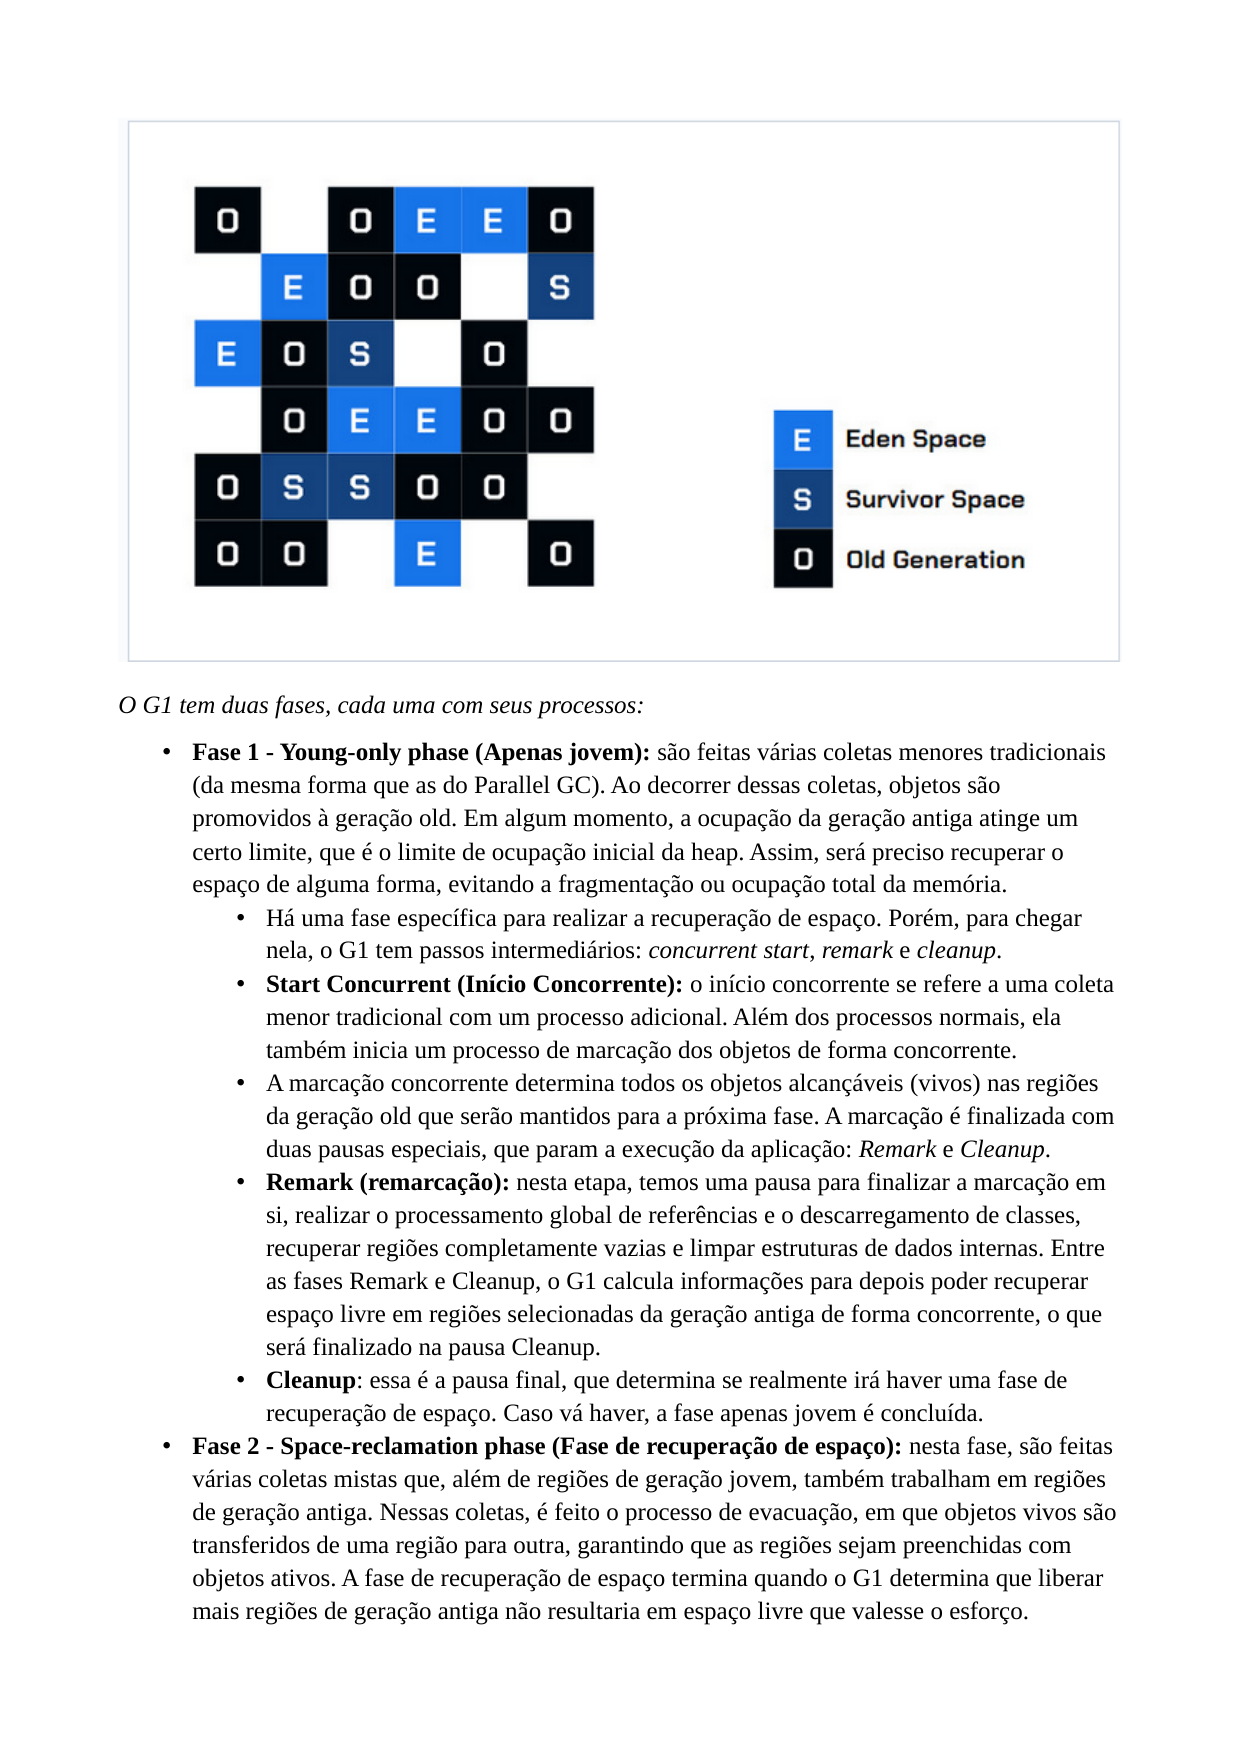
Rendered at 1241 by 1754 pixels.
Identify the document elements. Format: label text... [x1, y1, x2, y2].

list Cleanup: essa é a pausa final, que determina se realmente irá haver uma fase de recuperação de espaço. Caso vá haver, a fase apenas jovem é concluída. [236, 1365, 1122, 1427]
list Fase 1 - Young-only phase (Apenas jovem): são feitas várias coletas menores tradicionais (da mesma forma que as do Parallel GC). Ao decorrer dessas coletas, objetos são promovidos à geração old. Em algum momento, a ocupação da geração antiga atinge um certo limite, que é o limite de ocupação inicial da heap. Assim, será preciso recuperar o espaço de alguma forma, evitando a fragmentação ou ocupação total da memória. [162, 737, 1122, 898]
list Fase 2 - Space-reclamation phase (Fase de recuperação de espaço): nesta fase, são feitas várias coletas mistas que, além de regiões de geração jovem, também trabalham em regiões de geração antiga. Nessas coletas, é feito o processo de evacuação, em que objetos vivos são transferidos de uma região para outra, garantindo que as regiões sejam preenchidas com objetos ativos. A fase de recuperação de espaço termina quando o G1 determina que liberar mais regiões de geração antiga não resultaria em espaço livre que valesse o esforço. [162, 1431, 1122, 1625]
list Start Concurrent (Início Concorrente): o início concorrente se refere a uma coleta menor tradicional com um processo adicional. Além dos processos normais, ela também inicia um processo de marcação dos objetos de forma concorrente. [236, 969, 1122, 1063]
picture [118, 118, 1123, 662]
text O G1 tem duas fases, cada uma com seus processos: [118, 690, 1122, 719]
list A marcação concorrente determina todos os objetos alcançáveis (vivos) nas regiões da geração old que serão mantidos para a próxima fase. A marcação é finalizada com duas pausas especiais, que param a execução da aplicação: Remark e Cleanup. [236, 1068, 1122, 1162]
list Há uma fase específica para realizar a recuperação de espaço. Porém, para chegar nela, o G1 tem passos intermediários: concurrent start, remark e cleanup. [236, 903, 1122, 964]
list Remark (remarcação): nesta etapa, temos uma pausa para finalizar a marcação em si, realizar o processamento global de referências e o descarregamento de classes, recuperar regiões completamente vazias e limpar estruturas de dados internas. Entre as fases Remark e Cleanup, o G1 calcula informações para depois poder recuperar espaço livre em regiões selecionadas da geração antiga de forma concorrente, o que será finalizado na pausa Cleanup. [236, 1167, 1122, 1361]
